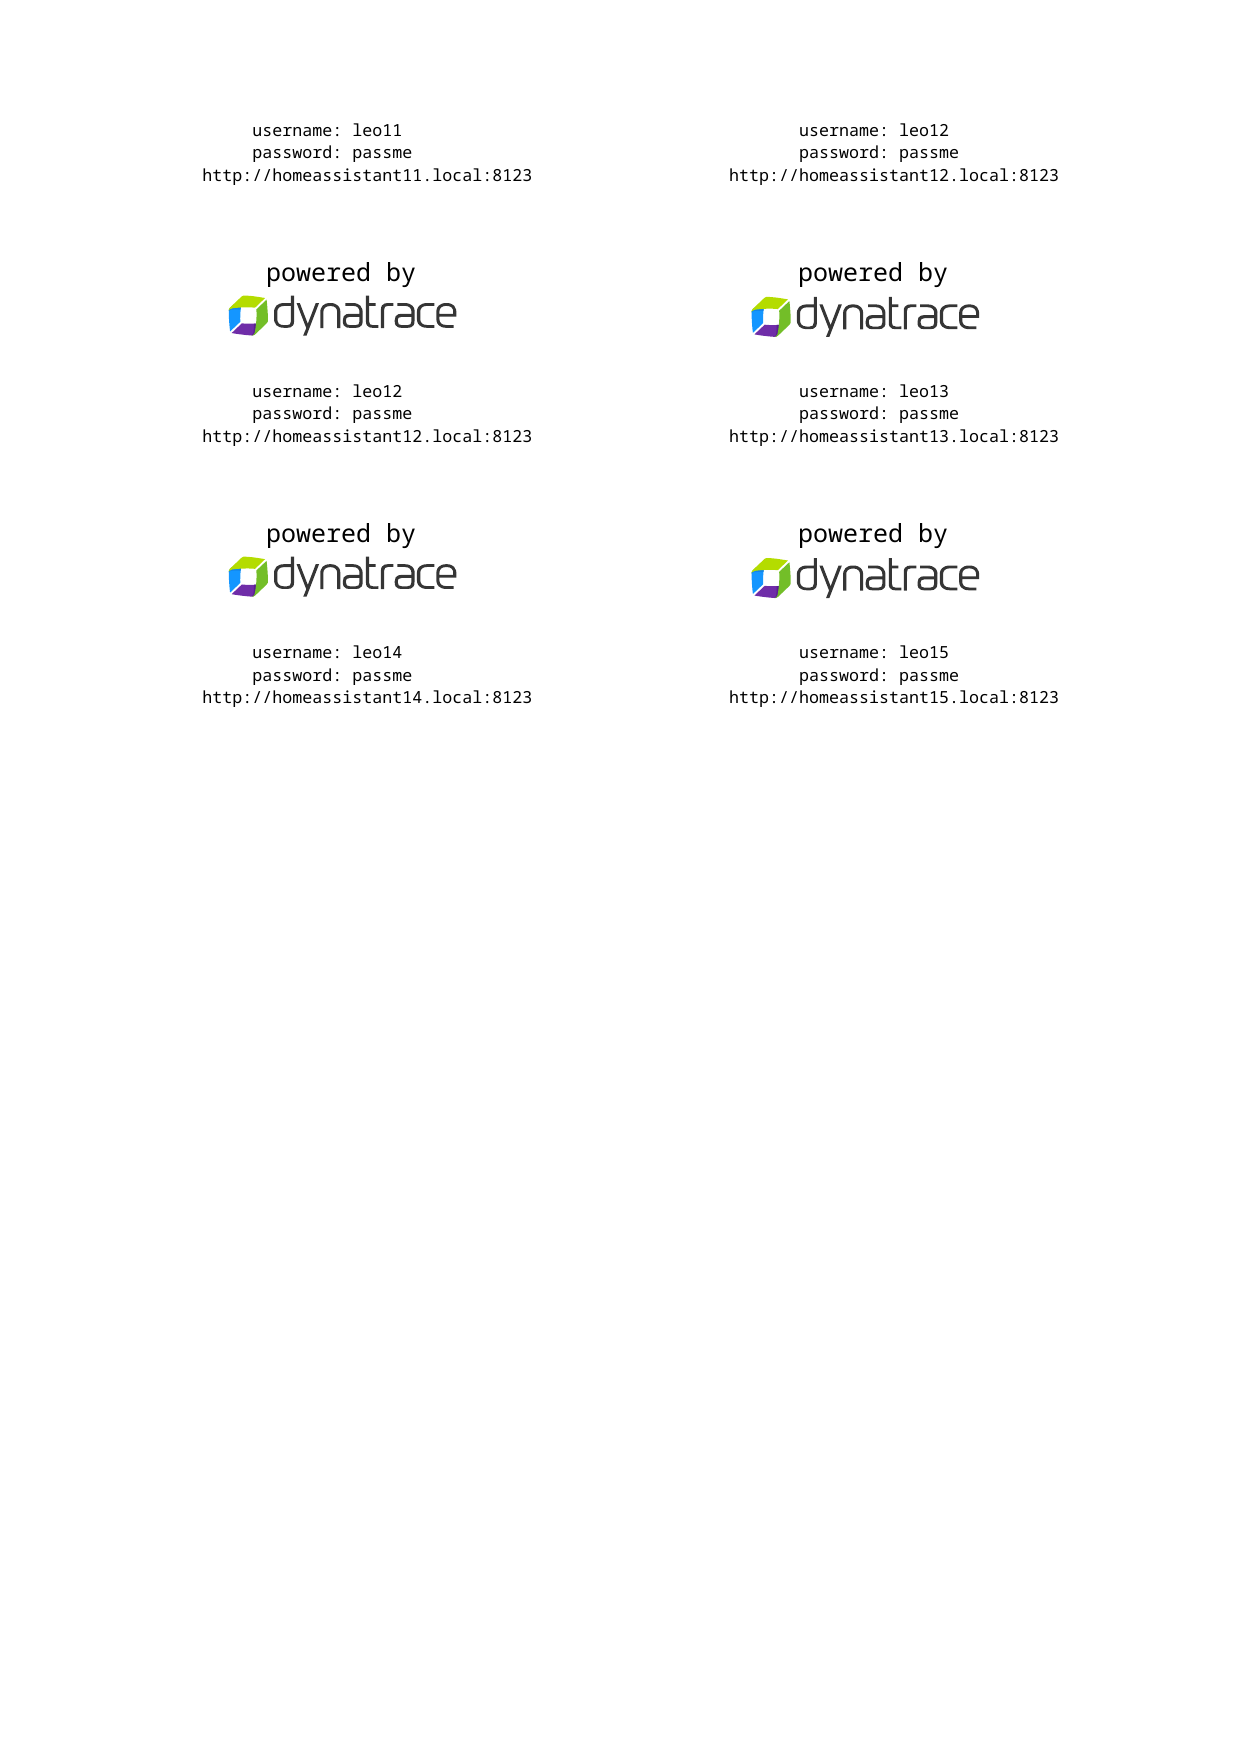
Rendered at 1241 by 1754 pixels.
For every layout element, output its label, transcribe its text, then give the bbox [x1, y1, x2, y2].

text username: leo14 username: leo15 [118, 640, 1122, 663]
text powered by powered by [118, 254, 1122, 288]
text http://homeassistant14.local:8123 http://homeassistant15.local:8123 [118, 686, 1122, 708]
text http://homeassistant11.local:8123 http://homeassistant12.local:8123 [118, 163, 1122, 186]
text powered by powered by [118, 516, 1122, 549]
text password: passme password: passme [118, 663, 1122, 686]
text username: leo12 username: leo13 [118, 379, 1122, 402]
text password: passme password: passme [118, 402, 1122, 425]
text password: passme password: passme [118, 141, 1122, 163]
text username: leo11 username: leo12 [118, 118, 1122, 141]
text http://homeassistant12.local:8123 http://homeassistant13.local:8123 [118, 425, 1122, 447]
